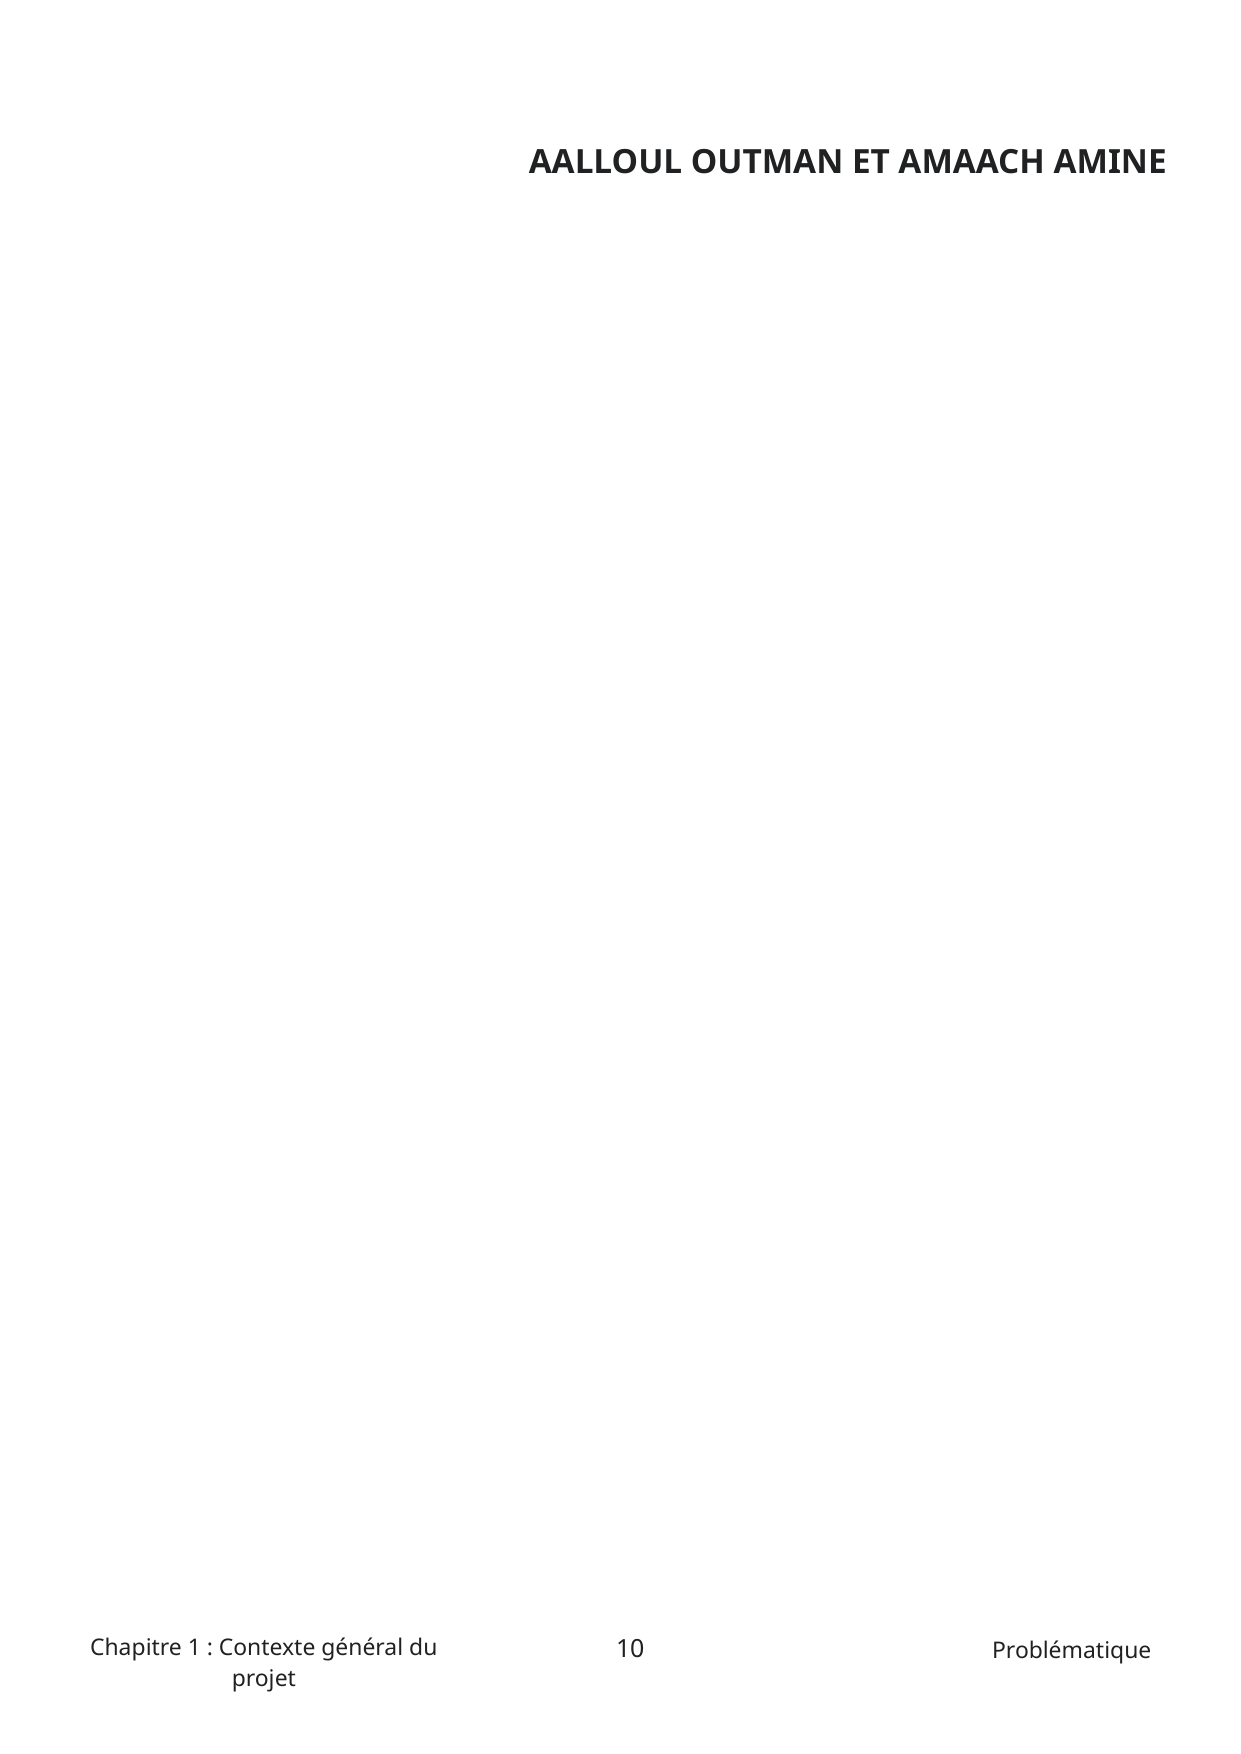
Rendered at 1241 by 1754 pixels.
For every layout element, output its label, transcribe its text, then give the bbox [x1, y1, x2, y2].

text AALLOUL OUTMAN ET AMAACH AMINE [74, 138, 1167, 183]
